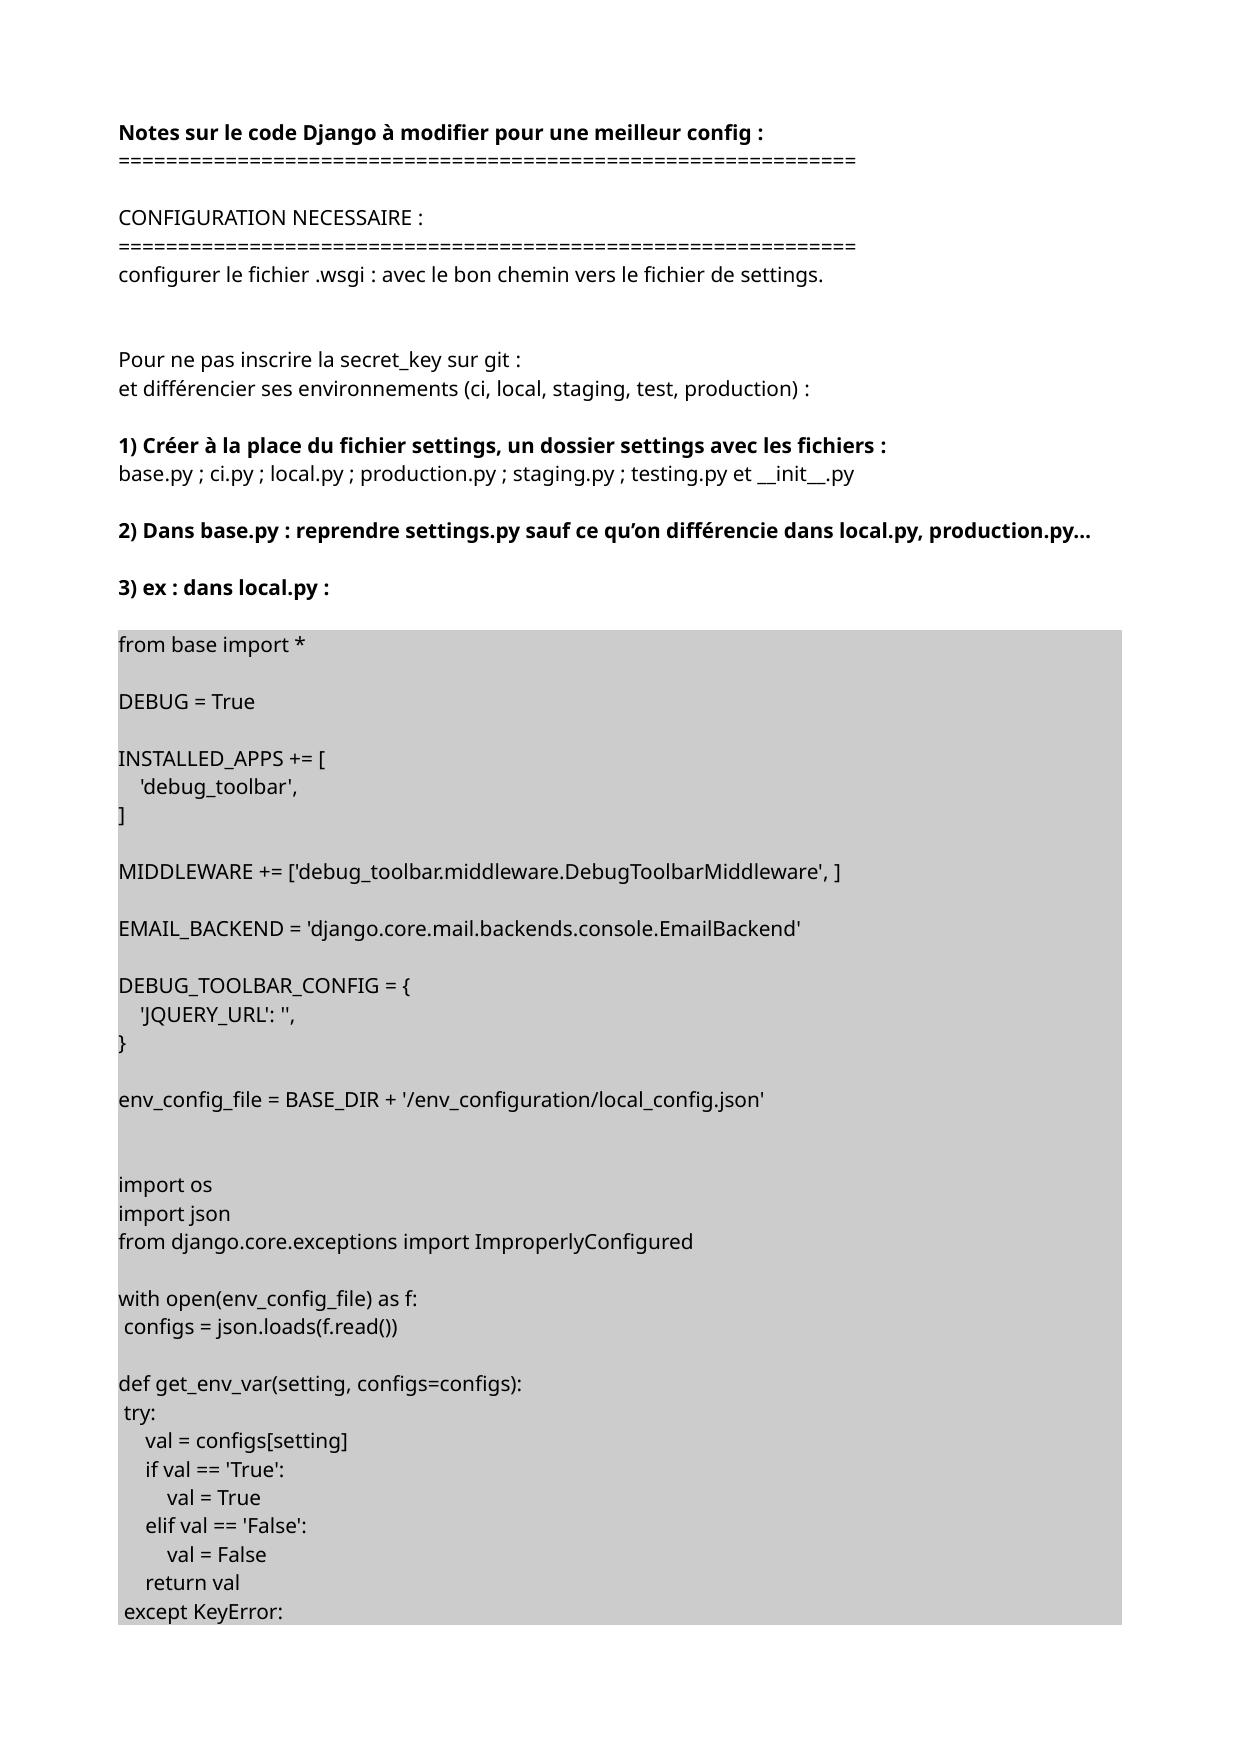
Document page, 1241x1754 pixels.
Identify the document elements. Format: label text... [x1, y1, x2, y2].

text Notes sur le code Django à modifier pour une meilleur config : [118, 118, 1122, 147]
text try: [118, 1398, 1122, 1426]
text EMAIL_BACKEND = 'django.core.mail.backends.console.EmailBackend' [118, 914, 1122, 943]
text val = True [118, 1483, 1122, 1512]
text 2) Dans base.py : reprendre settings.py sauf ce qu’on différencie dans local.py, production.py… [118, 516, 1122, 545]
text base.py ; ci.py ; local.py ; production.py ; staging.py ; testing.py et __init__.py [118, 459, 1122, 488]
text 'JQUERY_URL': '', [118, 1000, 1122, 1028]
text 3) ex : dans local.py : [118, 573, 1122, 602]
text 1) Créer à la place du fichier settings, un dossier settings avec les fichiers : [118, 431, 1122, 459]
text Pour ne pas inscrire la secret_key sur git : [118, 346, 1122, 374]
text } [118, 1028, 1122, 1057]
text MIDDLEWARE += ['debug_toolbar.middleware.DebugToolbarMiddleware', ] [118, 857, 1122, 886]
text env_config_file = BASE_DIR + '/env_configuration/local_config.json' [118, 1085, 1122, 1113]
text CONFIGURATION NECESSAIRE : ============================================================== [118, 203, 1122, 260]
text 'debug_toolbar', [118, 772, 1122, 801]
text configs = json.loads(f.read()) [118, 1312, 1122, 1341]
text configurer le fichier .wsgi : avec le bon chemin vers le fichier de settings. [118, 260, 1122, 289]
text val = configs[setting] [118, 1426, 1122, 1455]
text val = False [118, 1540, 1122, 1568]
text DEBUG_TOOLBAR_CONFIG = { [118, 971, 1122, 1000]
text et différencier ses environnements (ci, local, staging, test, production) : [118, 374, 1122, 402]
text def get_env_var(setting, configs=configs): [118, 1369, 1122, 1398]
text if val == 'True': [118, 1455, 1122, 1483]
text from base import * [118, 630, 1122, 658]
text except KeyError: [118, 1597, 1122, 1625]
text import json [118, 1199, 1122, 1227]
text INSTALLED_APPS += [ [118, 744, 1122, 772]
text ============================================================== [118, 147, 1122, 175]
text with open(env_config_file) as f: [118, 1284, 1122, 1312]
text import os [118, 1170, 1122, 1199]
text ] [118, 801, 1122, 829]
text elif val == 'False': [118, 1512, 1122, 1540]
text return val [118, 1568, 1122, 1597]
text DEBUG = True [118, 687, 1122, 715]
text from django.core.exceptions import ImproperlyConfigured [118, 1227, 1122, 1256]
